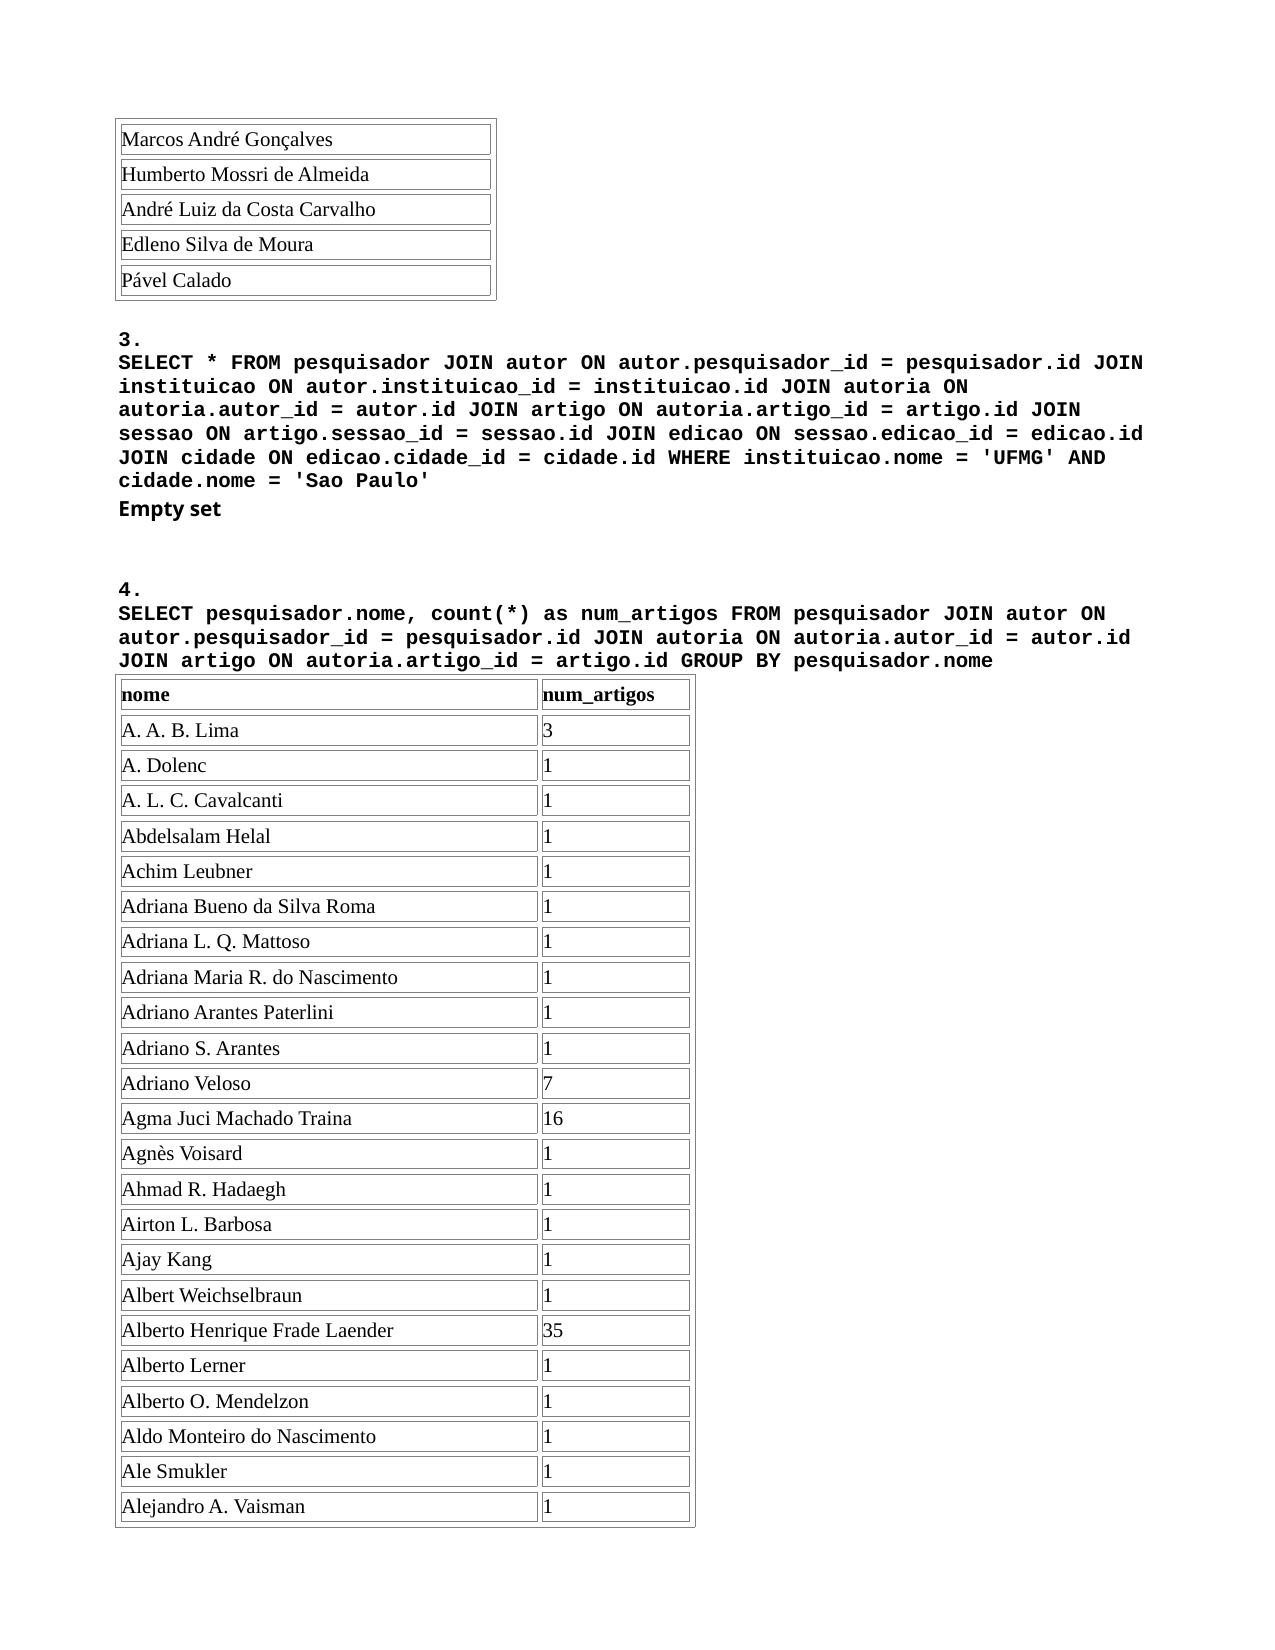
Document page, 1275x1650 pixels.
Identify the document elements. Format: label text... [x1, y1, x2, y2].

table_cell André Luiz da Costa Carvalho [118, 189, 493, 224]
table_cell Adriana L. Q. Mattoso [118, 921, 539, 956]
table_cell 1 [539, 921, 692, 956]
table_cell 1 [539, 1486, 692, 1521]
table_cell Edleno Silva de Moura [118, 224, 493, 259]
text Empty set [118, 494, 1157, 522]
table_cell 1 [539, 1380, 692, 1416]
table_cell Adriano Veloso [118, 1063, 539, 1098]
table_cell Achim Leubner [118, 851, 539, 886]
table_cell Ahmad R. Hadaegh [118, 1168, 539, 1204]
table_cell 3 [539, 709, 692, 744]
table_cell 1 [539, 1416, 692, 1451]
table_cell 1 [539, 815, 692, 851]
table_cell 1 [539, 886, 692, 921]
table_cell Abdelsalam Helal [118, 815, 539, 851]
text SELECT * FROM pesquisador JOIN autor ON autor.pesquisador_id = pesquisador.id JOIN instituicao ON autor.instituicao_id = instituicao.id JOIN autoria ON autoria.autor_id = autor.id JOIN artigo ON autoria.artigo_id = artigo.id JOIN sessao ON artigo.sessao_id = sessao.id JOIN edicao ON sessao.edicao_id = edicao.id JOIN cidade ON edicao.cidade_id = cidade.id WHERE instituicao.nome = 'UFMG' AND cidade.nome = 'Sao Paulo' [118, 352, 1157, 494]
table_cell 1 [539, 1168, 692, 1204]
table_cell 1 [539, 1451, 692, 1486]
table_cell Agnès Voisard [118, 1133, 539, 1168]
table_cell 1 [539, 851, 692, 886]
table_cell Airton L. Barbosa [118, 1204, 539, 1239]
table_cell Ale Smukler [118, 1451, 539, 1486]
table_cell Alberto Henrique Frade Laender [118, 1310, 539, 1345]
table_cell A. Dolenc [118, 745, 539, 780]
table_cell 16 [539, 1098, 692, 1133]
table_cell 1 [539, 1133, 692, 1168]
table_header nome [118, 675, 539, 709]
text 3. [118, 328, 1157, 352]
table_cell Agma Juci Machado Traina [118, 1098, 539, 1133]
table_cell Adriana Maria R. do Nascimento [118, 956, 539, 992]
table_cell Alberto O. Mendelzon [118, 1380, 539, 1416]
table_cell Ajay Kang [118, 1239, 539, 1274]
table_cell Marcos André Gonçalves [118, 119, 493, 153]
table_cell Adriano Arantes Paterlini [118, 992, 539, 1027]
table_cell 1 [539, 1239, 692, 1274]
text SELECT pesquisador.nome, count(*) as num_artigos FROM pesquisador JOIN autor ON autor.pesquisador_id = pesquisador.id JOIN autoria ON autoria.autor_id = autor.id JOIN artigo ON autoria.artigo_id = artigo.id GROUP BY pesquisador.nome [118, 603, 1157, 674]
table_cell Adriano S. Arantes [118, 1027, 539, 1062]
table_cell Adriana Bueno da Silva Roma [118, 886, 539, 921]
table_cell Alberto Lerner [118, 1345, 539, 1380]
table_cell Alejandro A. Vaisman [118, 1486, 539, 1521]
table_cell Humberto Mossri de Almeida [118, 154, 493, 189]
text 4. [118, 579, 1157, 603]
table_cell 1 [539, 956, 692, 992]
table_cell 7 [539, 1063, 692, 1098]
table_cell 1 [539, 780, 692, 815]
table_cell 1 [539, 745, 692, 780]
table_cell A. L. C. Cavalcanti [118, 780, 539, 815]
table_header num_artigos [539, 675, 692, 709]
table_cell 1 [539, 1204, 692, 1239]
table_cell Pável Calado [118, 259, 493, 295]
table_cell 1 [539, 1274, 692, 1309]
table_cell 1 [539, 1027, 692, 1062]
table_cell 35 [539, 1310, 692, 1345]
table_cell 1 [539, 1345, 692, 1380]
table_cell Aldo Monteiro do Nascimento [118, 1416, 539, 1451]
table_cell A. A. B. Lima [118, 709, 539, 744]
table_cell 1 [539, 992, 692, 1027]
table_cell Albert Weichselbraun [118, 1274, 539, 1309]
